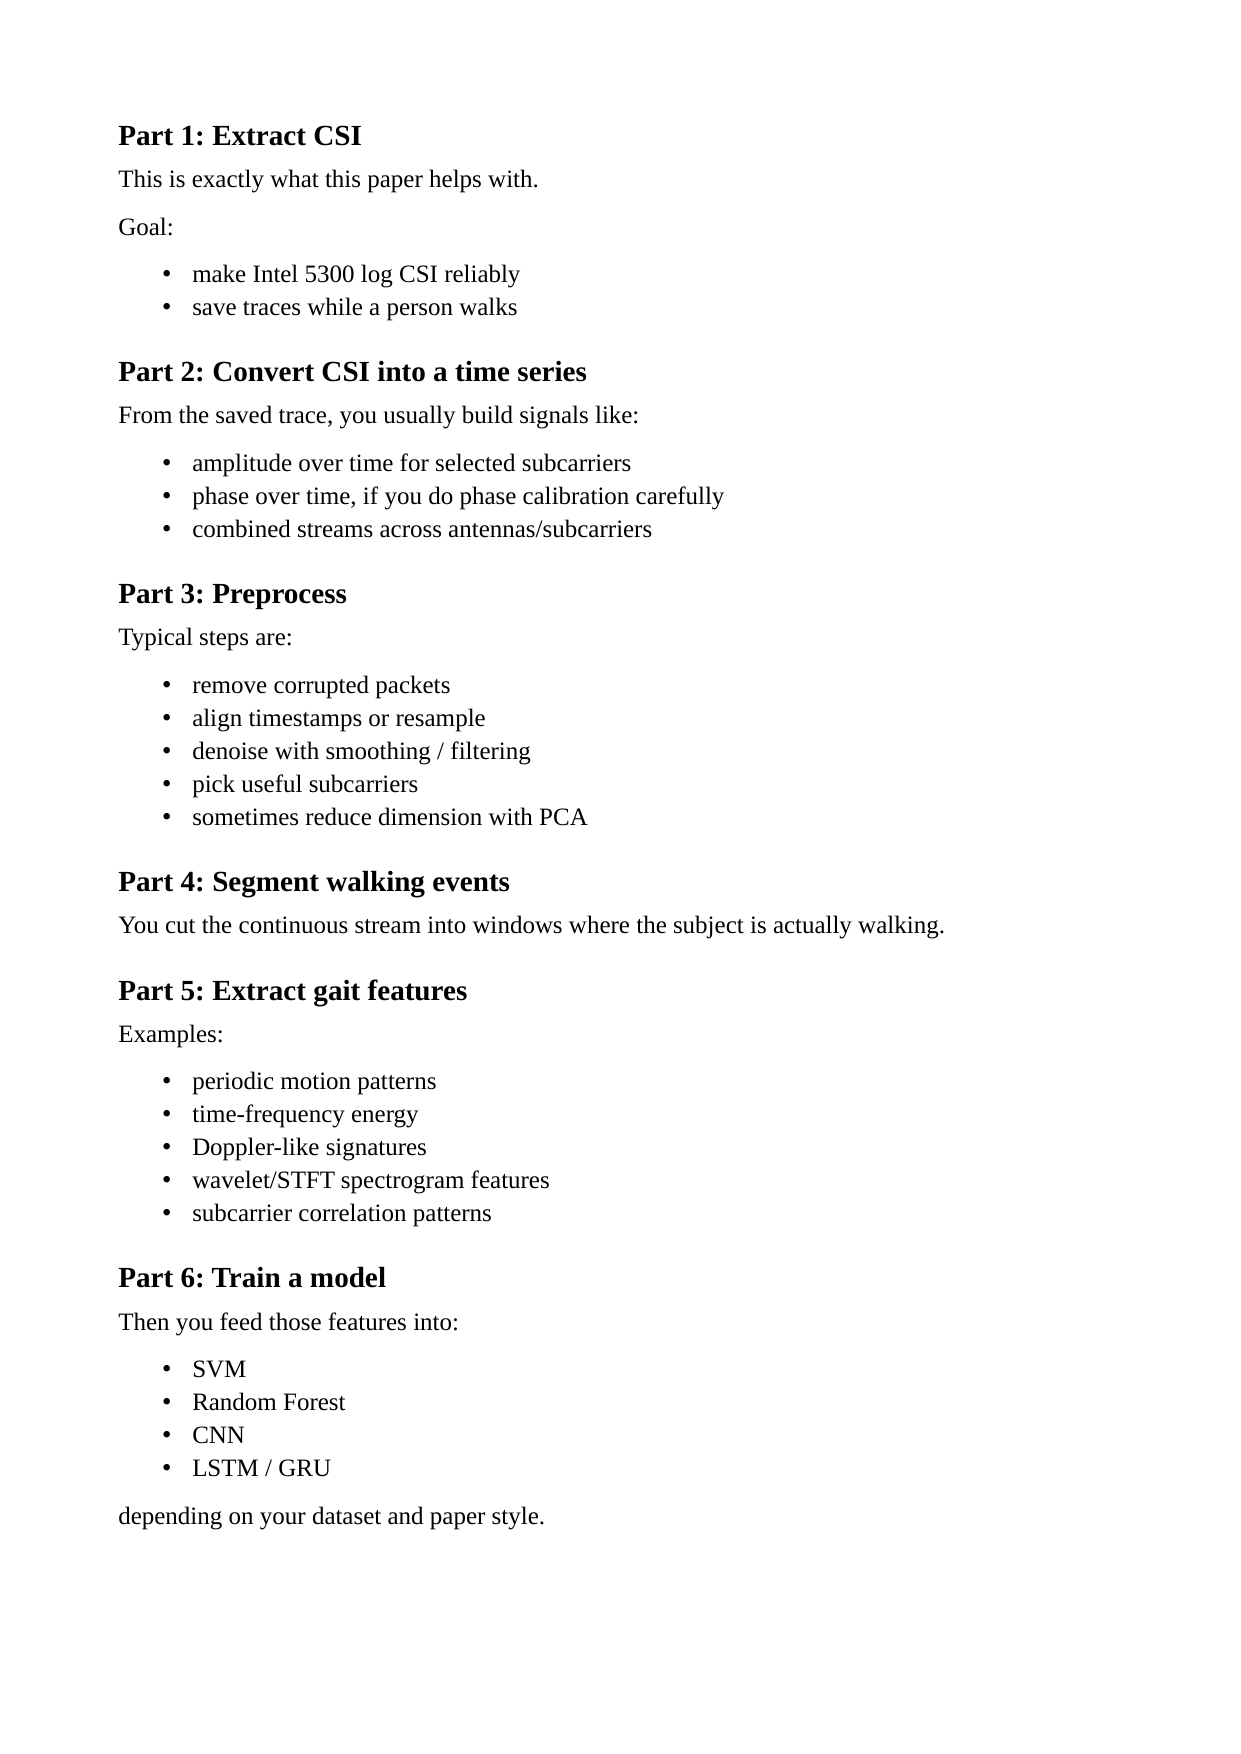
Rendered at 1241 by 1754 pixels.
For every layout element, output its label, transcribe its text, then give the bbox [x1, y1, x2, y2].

text Examples: [118, 1019, 1122, 1047]
subtitle Part 3: Preprocess [118, 576, 1122, 610]
text You cut the continuous stream into windows where the subject is actually walking. [118, 910, 1122, 939]
subtitle Part 1: Extract CSI [118, 118, 1122, 152]
list combined streams across antennas/subcarriers [162, 514, 1122, 543]
text This is exactly what this paper helps with. [118, 164, 1122, 193]
list save traces while a person walks [162, 292, 1122, 321]
list amplitude over time for selected subcarriers [162, 448, 1122, 477]
text Then you feed those features into: [118, 1307, 1122, 1335]
list denoise with smoothing / filtering [162, 736, 1122, 765]
subtitle Part 4: Segment walking events [118, 864, 1122, 898]
list time-frequency energy [162, 1099, 1122, 1128]
subtitle Part 6: Train a model [118, 1261, 1122, 1294]
text Typical steps are: [118, 622, 1122, 651]
subtitle Part 5: Extract gait features [118, 973, 1122, 1006]
list LSTM / GRU [162, 1453, 1122, 1482]
text depending on your dataset and paper style. [118, 1501, 1122, 1529]
list subcarrier correlation patterns [162, 1198, 1122, 1227]
text Goal: [118, 212, 1122, 241]
list periodic motion patterns [162, 1066, 1122, 1095]
list pick useful subcarriers [162, 769, 1122, 798]
list Random Forest [162, 1387, 1122, 1416]
list phase over time, if you do phase calibration carefully [162, 481, 1122, 510]
list align timestamps or resample [162, 703, 1122, 732]
list CNN [162, 1420, 1122, 1449]
text From the saved trace, you usually build signals like: [118, 401, 1122, 429]
list remove corrupted packets [162, 670, 1122, 699]
list make Intel 5300 log CSI reliably [162, 259, 1122, 288]
list Doppler-like signatures [162, 1132, 1122, 1161]
list sometimes reduce dimension with PCA [162, 802, 1122, 831]
list SVM [162, 1354, 1122, 1383]
subtitle Part 2: Convert CSI into a time series [118, 354, 1122, 388]
list wavelet/STFT spectrogram features [162, 1165, 1122, 1194]
